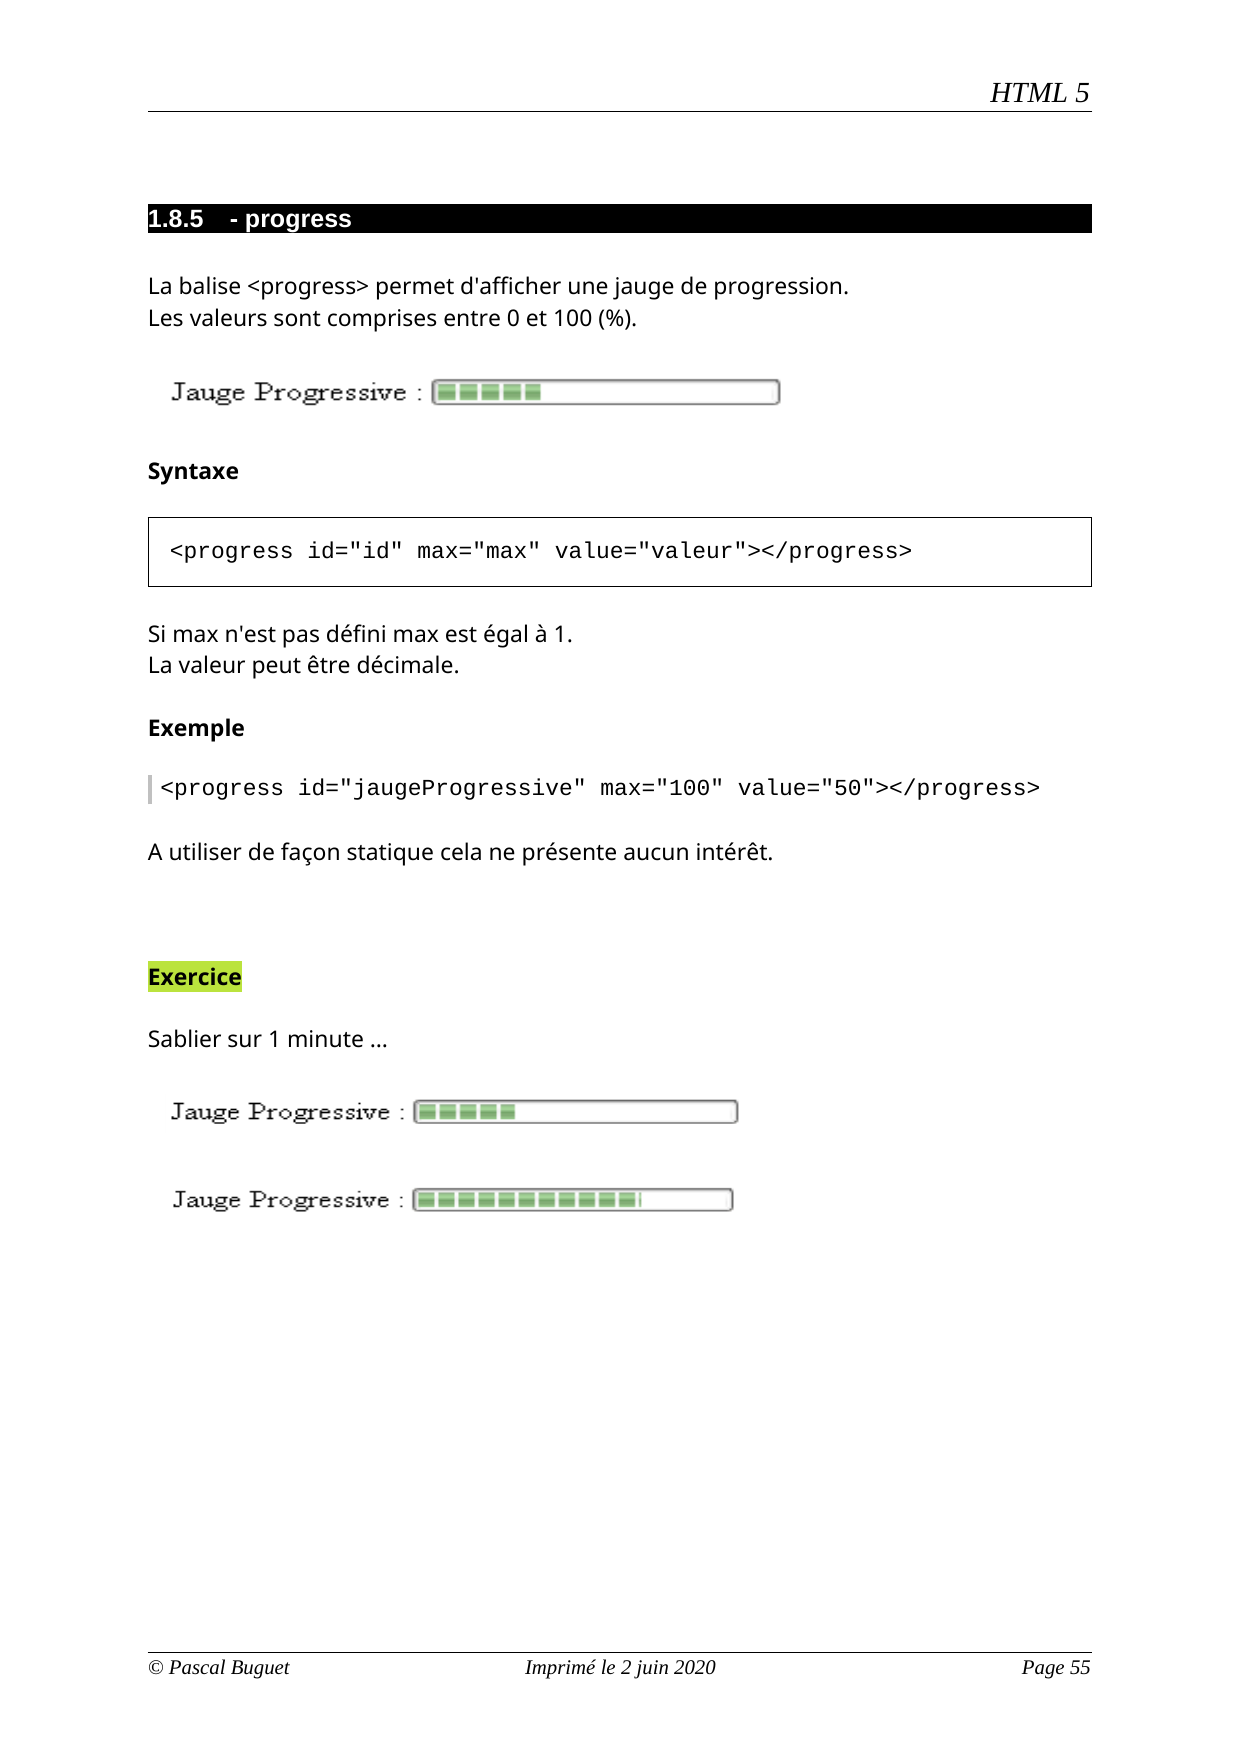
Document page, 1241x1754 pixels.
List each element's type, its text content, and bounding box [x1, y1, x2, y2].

text <progress id="jaugeProgressive" max="100" value="50"></progress> [148, 774, 1092, 804]
text Si max n'est pas défini max est égal à 1. [148, 618, 1092, 649]
text Exemple [148, 712, 1092, 743]
text Sablier sur 1 minute … [148, 1023, 1092, 1054]
text <progress id="id" max="max" value="valeur"></progress> [149, 518, 1091, 586]
text Les valeurs sont comprises entre 0 et 100 (%). [148, 301, 1092, 333]
text Exercice [148, 961, 1092, 992]
text A utiliser de façon statique cela ne présente aucun intérêt. [148, 836, 1092, 867]
text La valeur peut être décimale. [148, 649, 1092, 681]
text Syntaxe [148, 455, 1092, 486]
text La balise <progress> permet d'afficher une jauge de progression. [148, 270, 1092, 301]
subtitle - progress [148, 204, 1092, 233]
